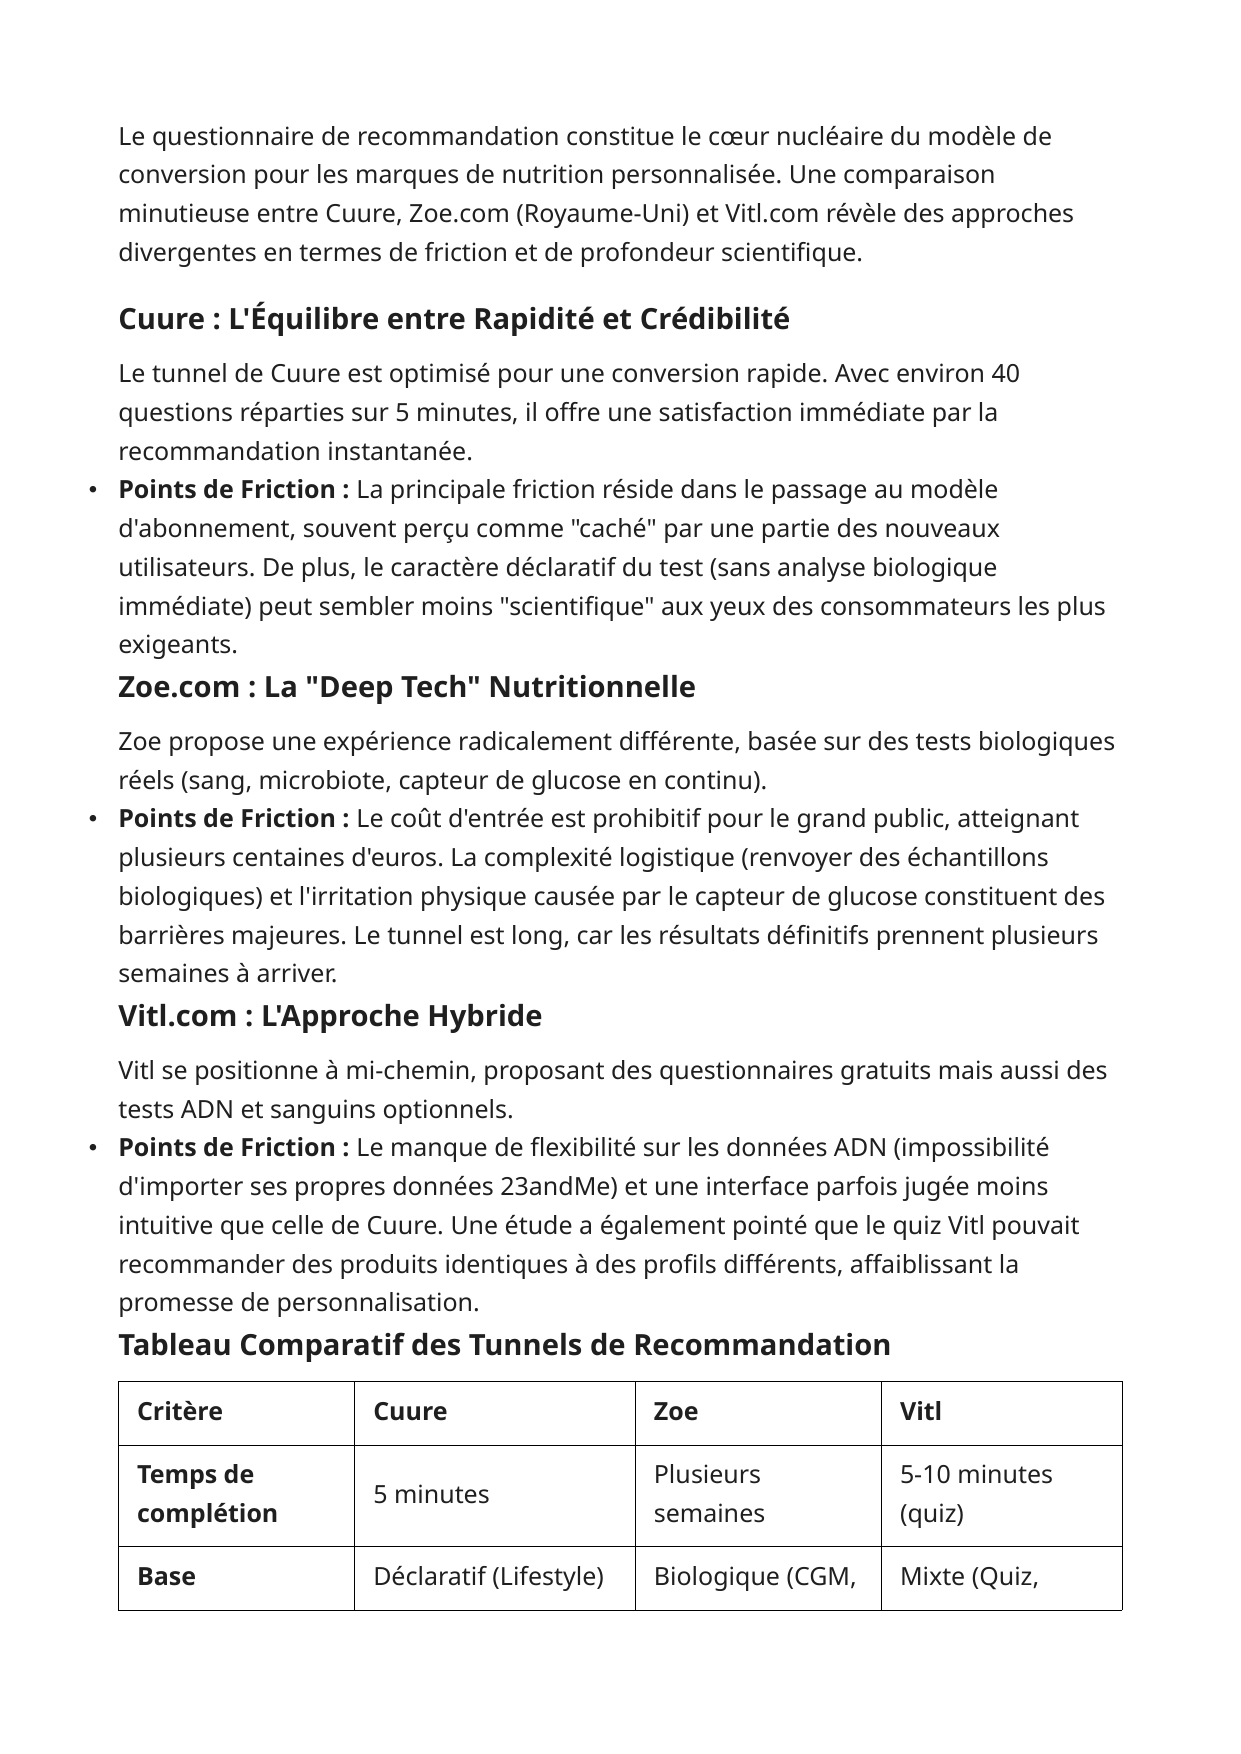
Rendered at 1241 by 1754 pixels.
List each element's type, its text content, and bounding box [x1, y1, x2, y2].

text Le questionnaire de recommandation constitue le cœur nucléaire du modèle de conversion pour les marques de nutrition personnalisée. Une comparaison minutieuse entre Cuure, Zoe.com (Royaume-Uni) et Vitl.com révèle des approches divergentes en termes de friction et de profondeur scientifique. [118, 118, 1122, 268]
table_cell Base [119, 1547, 354, 1609]
table_cell 5 minutes [355, 1446, 635, 1546]
text Le tunnel de Cuure est optimisé pour une conversion rapide. Avec environ 40 questions réparties sur 5 minutes, il offre une satisfaction immédiate par la recommandation instantanée. [118, 356, 1122, 467]
table_header Critère [119, 1382, 354, 1444]
table_cell Temps de complétion [119, 1446, 354, 1546]
subtitle Tableau Comparatif des Tunnels de Recommandation [118, 1324, 1122, 1363]
table_cell Plusieurs semaines [636, 1446, 881, 1546]
list Points de Friction : Le manque de flexibilité sur les données ADN (impossibilité d'importer ses propres données 23andMe) et une interface parfois jugée moins intuitive que celle de Cuure. Une étude a également pointé que le quiz Vitl pouvait recommander des produits identiques à des profils différents, affaiblissant la promesse de personnalisation. [118, 1130, 1122, 1319]
subtitle Vitl.com : L'Approche Hybride [118, 995, 1122, 1034]
text Vitl se positionne à mi-chemin, proposant des questionnaires gratuits mais aussi des tests ADN et sanguins optionnels. [118, 1052, 1122, 1125]
subtitle Cuure : L'Équilibre entre Rapidité et Crédibilité [118, 298, 1122, 338]
table_header Zoe [636, 1382, 881, 1444]
table_header Vitl [882, 1382, 1122, 1444]
table_cell Déclaratif (Lifestyle) [355, 1547, 635, 1609]
table_cell 5-10 minutes (quiz) [882, 1446, 1122, 1546]
text Zoe propose une expérience radicalement différente, basée sur des tests biologiques réels (sang, microbiote, capteur de glucose en continu). [118, 723, 1122, 796]
list Points de Friction : La principale friction réside dans le passage au modèle d'abonnement, souvent perçu comme "caché" par une partie des nouveaux utilisateurs. De plus, le caractère déclaratif du test (sans analyse biologique immédiate) peut sembler moins "scientifique" aux yeux des consommateurs les plus exigeants. [118, 472, 1122, 661]
subtitle Zoe.com : La "Deep Tech" Nutritionnelle [118, 666, 1122, 706]
table_cell Mixte (Quiz, [882, 1547, 1122, 1609]
table_cell Biologique (CGM, [636, 1547, 881, 1609]
table_header Cuure [355, 1382, 635, 1444]
list Points de Friction : Le coût d'entrée est prohibitif pour le grand public, atteignant plusieurs centaines d'euros. La complexité logistique (renvoyer des échantillons biologiques) et l'irritation physique causée par le capteur de glucose constituent des barrières majeures. Le tunnel est long, car les résultats définitifs prennent plusieurs semaines à arriver. [118, 801, 1122, 990]
